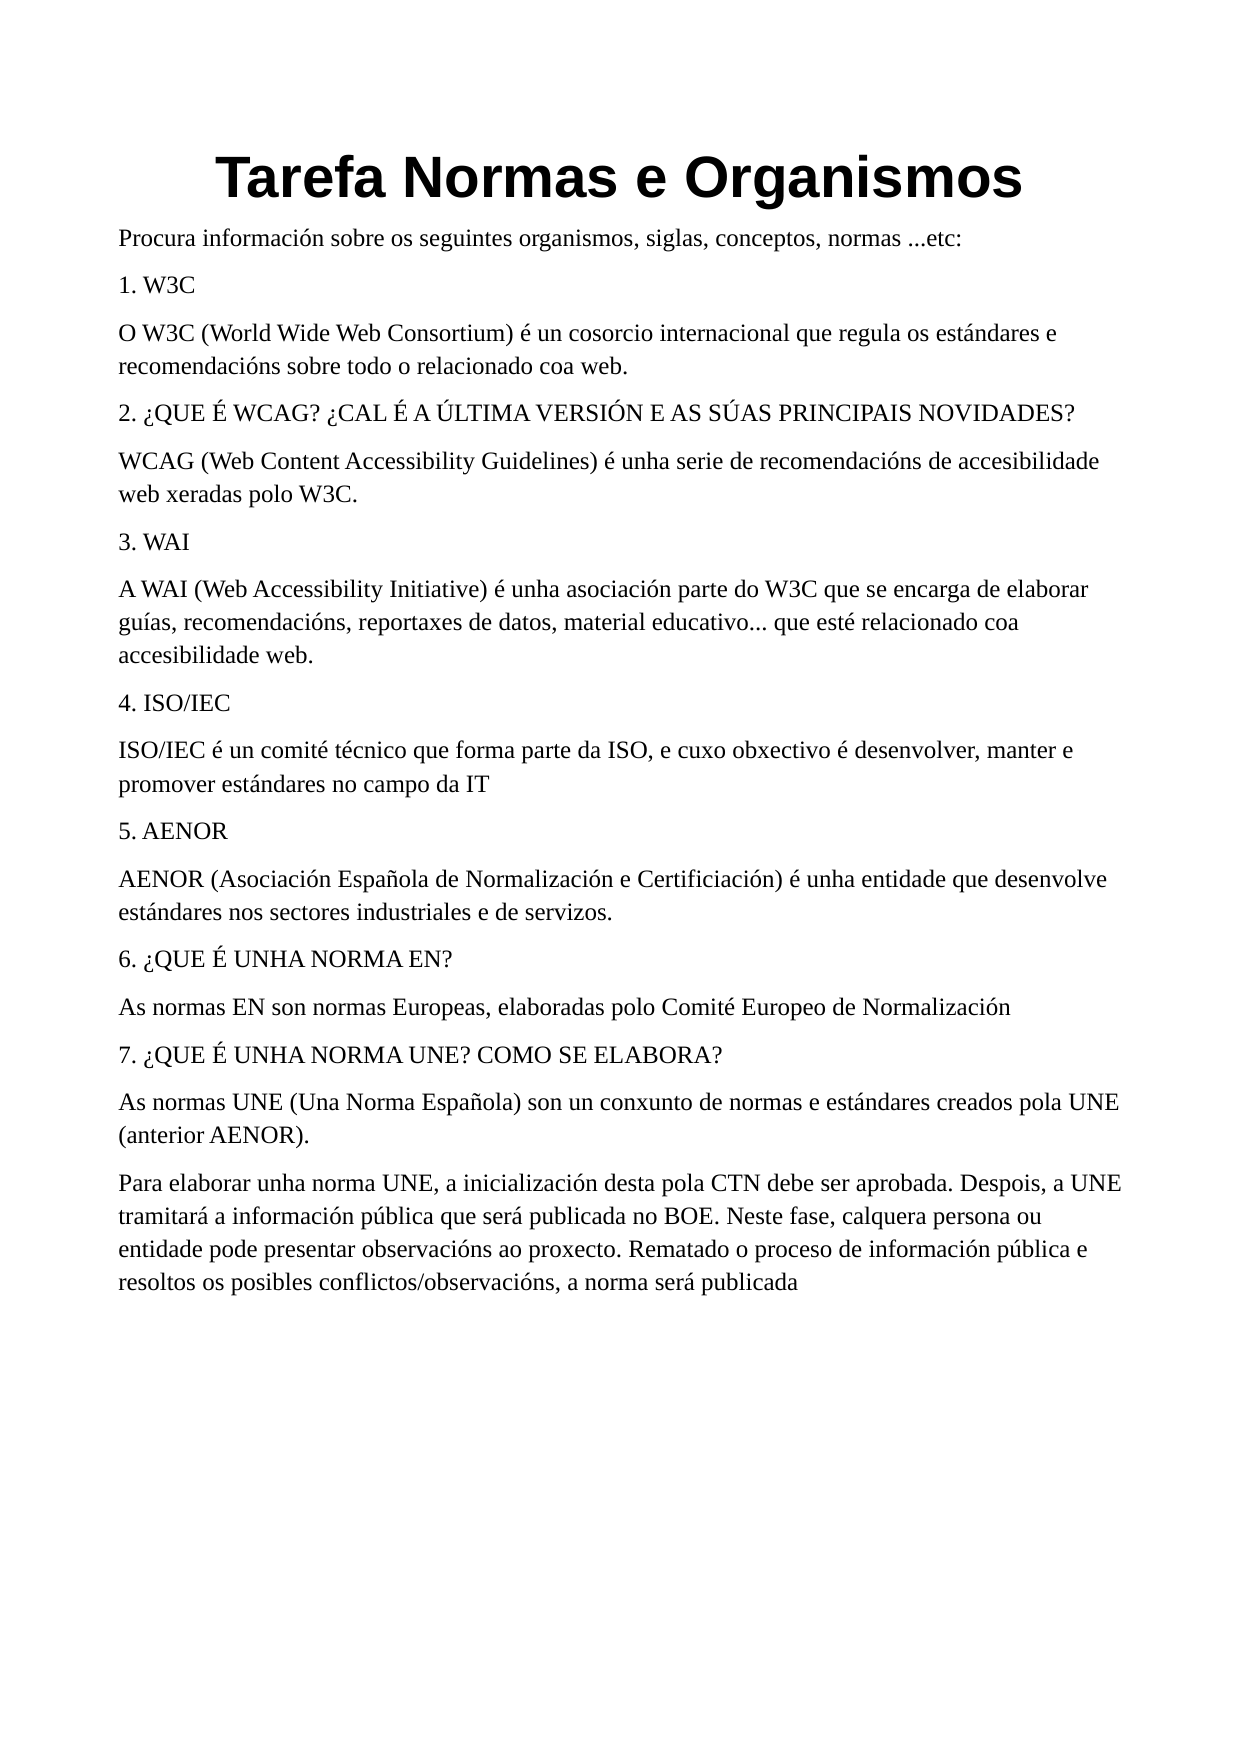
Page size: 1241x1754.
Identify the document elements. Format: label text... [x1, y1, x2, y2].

text 1. W3C [118, 270, 1122, 299]
text A WAI (Web Accessibility Initiative) é unha asociación parte do W3C que se encarga de elaborar guías, recomendacións, reportaxes de datos, material educativo... que esté relacionado coa accesibilidade web. [118, 574, 1122, 669]
text ISO/IEC é un comité técnico que forma parte da ISO, e cuxo obxectivo é desenvolver, manter e promover estándares no campo da IT [118, 736, 1122, 797]
text 6. ¿QUE É UNHA NORMA EN? [118, 944, 1122, 973]
text 5. AENOR [118, 816, 1122, 845]
text Procura información sobre os seguintes organismos, siglas, conceptos, normas ...etc: [118, 223, 1122, 251]
text WCAG (Web Content Accessibility Guidelines) é unha serie de recomendacións de accesibilidade web xeradas polo W3C. [118, 446, 1122, 508]
text Para elaborar unha norma UNE, a inicialización desta pola CTN debe ser aprobada. Despois, a UNE tramitará a información pública que será publicada no BOE. Neste fase, calquera persona ou entidade pode presentar observacións ao proxecto. Rematado o proceso de información pública e resoltos os posibles conflictos/observacións, a norma será publicada [118, 1168, 1122, 1296]
title Tarefa Normas e Organismos [118, 143, 1122, 210]
text AENOR (Asociación Española de Normalización e Certificiación) é unha entidade que desenvolve estándares nos sectores industriales e de servizos. [118, 864, 1122, 926]
text As normas UNE (Una Norma Española) son un conxunto de normas e estándares creados pola UNE (anterior AENOR). [118, 1087, 1122, 1149]
text As normas EN son normas Europeas, elaboradas polo Comité Europeo de Normalización [118, 992, 1122, 1021]
text 3. WAI [118, 527, 1122, 556]
text 4. ISO/IEC [118, 688, 1122, 717]
text 7. ¿QUE É UNHA NORMA UNE? COMO SE ELABORA? [118, 1040, 1122, 1068]
text 2. ¿QUE É WCAG? ¿CAL É A ÚLTIMA VERSIÓN E AS SÚAS PRINCIPAIS NOVIDADES? [118, 398, 1122, 427]
text O W3C (World Wide Web Consortium) é un cosorcio internacional que regula os estándares e recomendacións sobre todo o relacionado coa web. [118, 318, 1122, 380]
